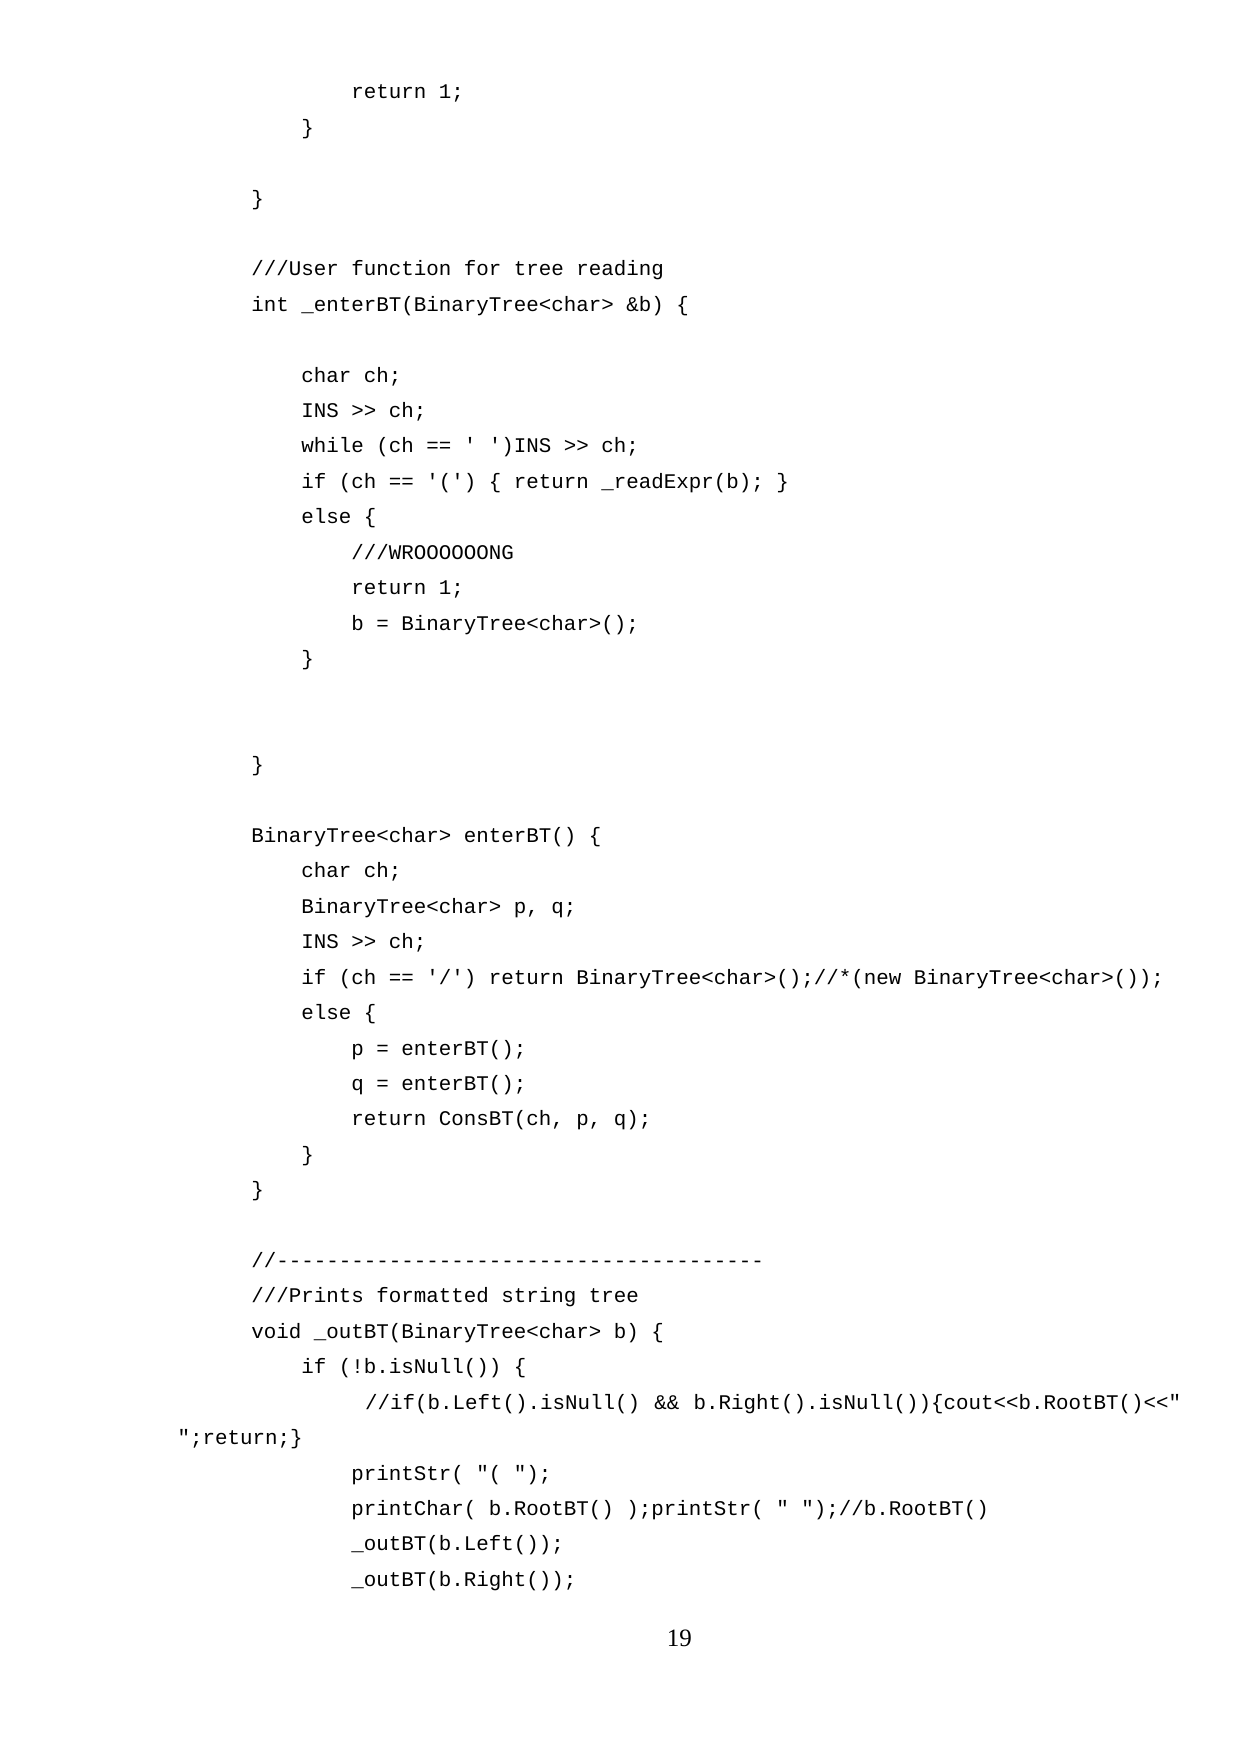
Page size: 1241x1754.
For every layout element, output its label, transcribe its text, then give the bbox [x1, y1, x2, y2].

text void _outBT(BinaryTree<char> b) { [177, 1321, 1181, 1344]
text return 1; [177, 577, 1181, 601]
text if (!b.isNull()) { [177, 1356, 1181, 1380]
text return 1; [177, 81, 1181, 105]
text } [177, 1179, 1181, 1203]
text b = BinaryTree<char>(); [177, 613, 1181, 636]
text q = enterBT(); [177, 1073, 1181, 1097]
text _outBT(b.Left()); [177, 1533, 1181, 1557]
text //--------------------------------------- [177, 1250, 1181, 1274]
text } [177, 1144, 1181, 1167]
text char ch; [177, 365, 1181, 388]
text BinaryTree<char> p, q; [177, 896, 1181, 919]
text } [177, 754, 1181, 778]
text if (ch == '/') return BinaryTree<char>();//*(new BinaryTree<char>()); [177, 967, 1181, 990]
text printChar( b.RootBT() );printStr( " ");//b.RootBT() [177, 1498, 1181, 1522]
text else { [177, 1002, 1181, 1026]
text } [177, 648, 1181, 672]
text ///WROOOOOONG [177, 542, 1181, 565]
text printStr( "( "); [177, 1463, 1181, 1486]
text char ch; [177, 861, 1181, 884]
text //if(b.Left().isNull() && b.Right().isNull()){cout<<b.RootBT()<<" ";return;} [177, 1392, 1181, 1451]
text else { [177, 506, 1181, 530]
text if (ch == '(') { return _readExpr(b); } [177, 471, 1181, 494]
text return ConsBT(ch, p, q); [177, 1108, 1181, 1132]
text BinaryTree<char> enterBT() { [177, 825, 1181, 849]
text _outBT(b.Right()); [177, 1569, 1181, 1592]
text ///Prints formatted string tree [177, 1286, 1181, 1309]
text } [177, 188, 1181, 211]
text } [177, 117, 1181, 140]
text while (ch == ' ')INS >> ch; [177, 436, 1181, 459]
text int _enterBT(BinaryTree<char> &b) { [177, 294, 1181, 317]
text p = enterBT(); [177, 1038, 1181, 1061]
text ///User function for tree reading [177, 258, 1181, 282]
text INS >> ch; [177, 400, 1181, 424]
text INS >> ch; [177, 931, 1181, 955]
